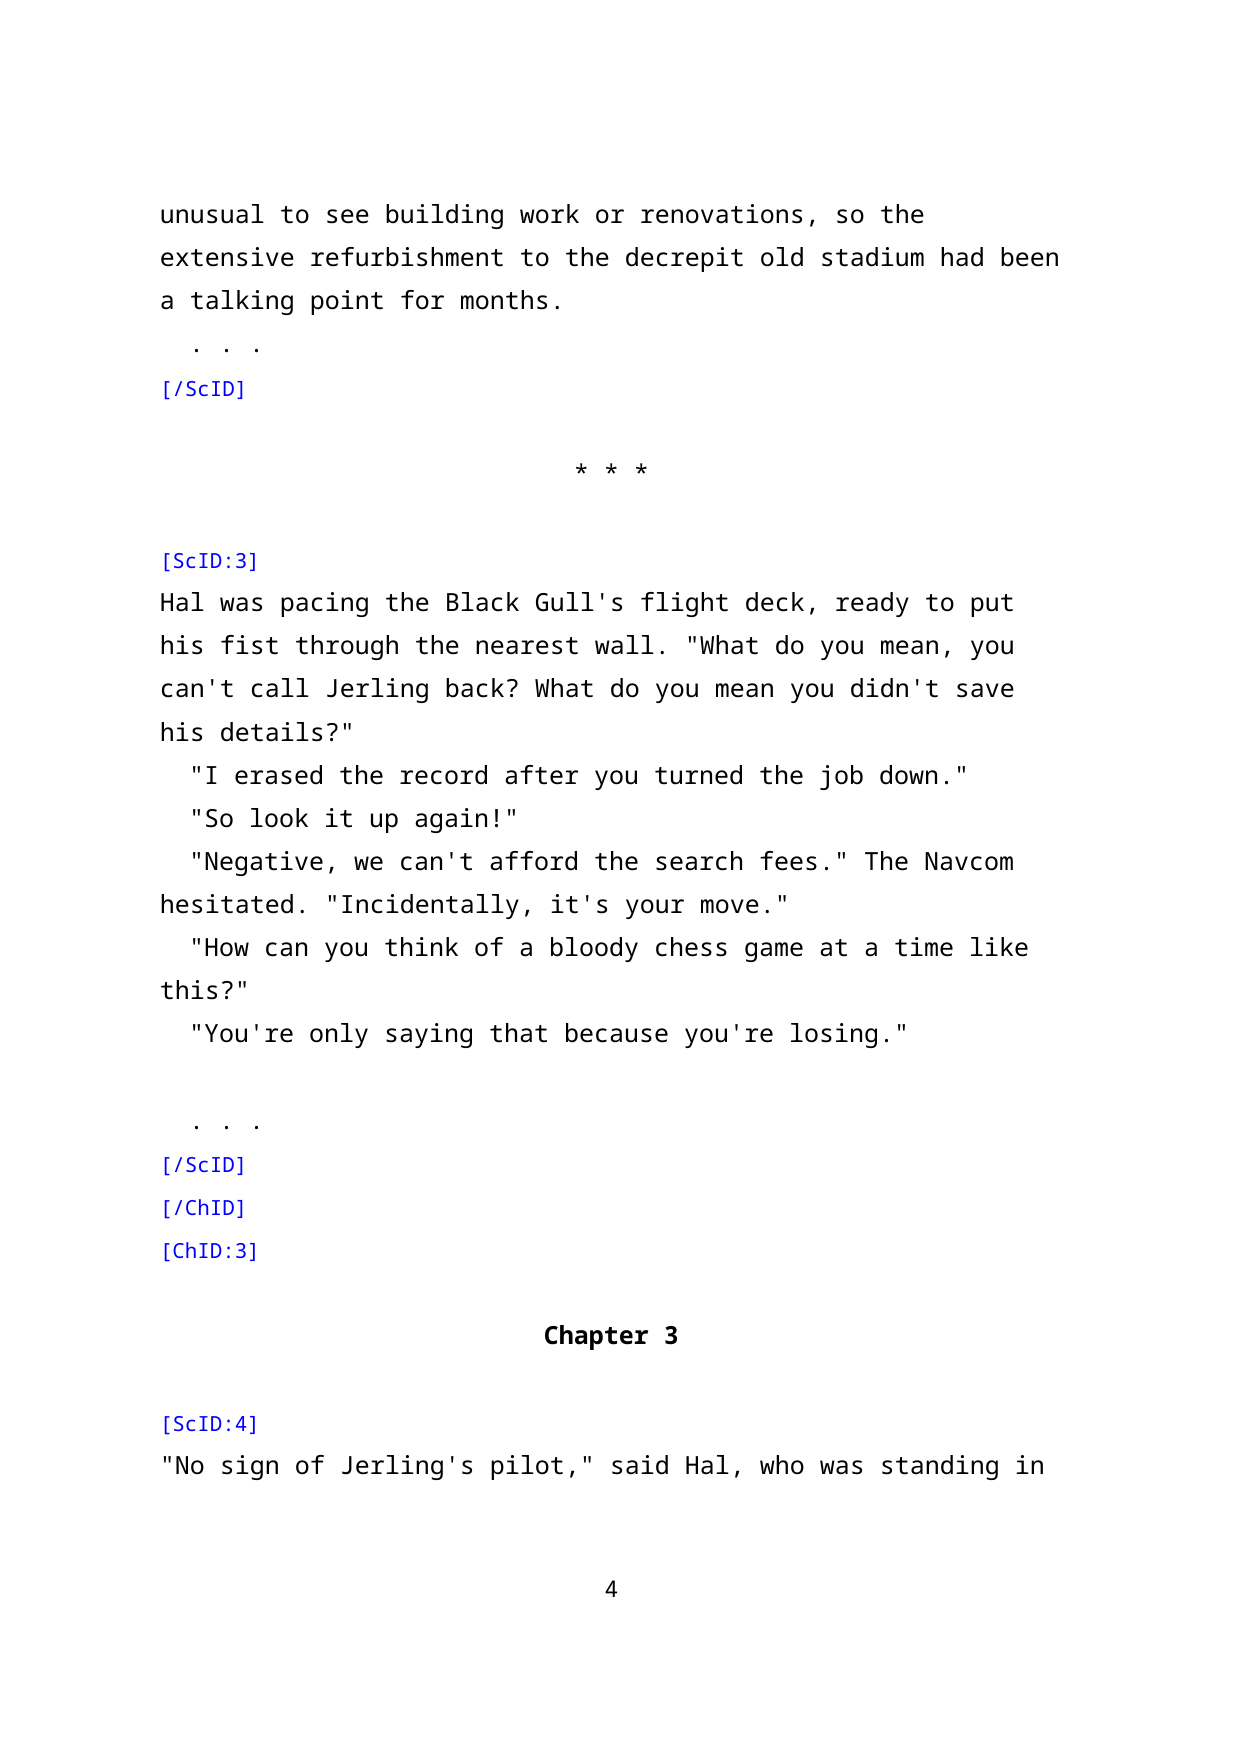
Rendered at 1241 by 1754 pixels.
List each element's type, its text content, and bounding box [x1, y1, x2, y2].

subtitle Chapter 3 [159, 1310, 1063, 1353]
text [/ChID] [159, 1181, 1063, 1224]
text [/ScID] [159, 361, 1063, 404]
text "How can you think of a bloody chess game at a time like this?" [159, 922, 1063, 1008]
text "I erased the record after you turned the job down." [159, 749, 1063, 793]
text [/ScID] [159, 1138, 1063, 1181]
text [ScID:3] [159, 534, 1063, 577]
text . . . [159, 1094, 1063, 1138]
subtitle * * * [159, 448, 1063, 491]
text . . . [159, 318, 1063, 361]
text "Negative, we can't afford the search fees." The Navcom hesitated. "Incidentally, it's your move." [159, 836, 1063, 922]
text [ChID:3] [159, 1224, 1063, 1267]
text "So look it up again!" [159, 793, 1063, 836]
text unusual to see building work or renovations, so the extensive refurbishment to the decrepit old stadium had been a talking point for months. [159, 189, 1063, 318]
text "You're only saying that because you're losing." [159, 1008, 1063, 1051]
text Hal was pacing the Black Gull's flight deck, ready to put his fist through the nearest wall. "What do you mean, you can't call Jerling back? What do you mean you didn't save his details?" [159, 577, 1063, 749]
text "No sign of Jerling's pilot," said Hal, who was standing in [159, 1439, 1063, 1483]
text [ScID:4] [159, 1396, 1063, 1439]
